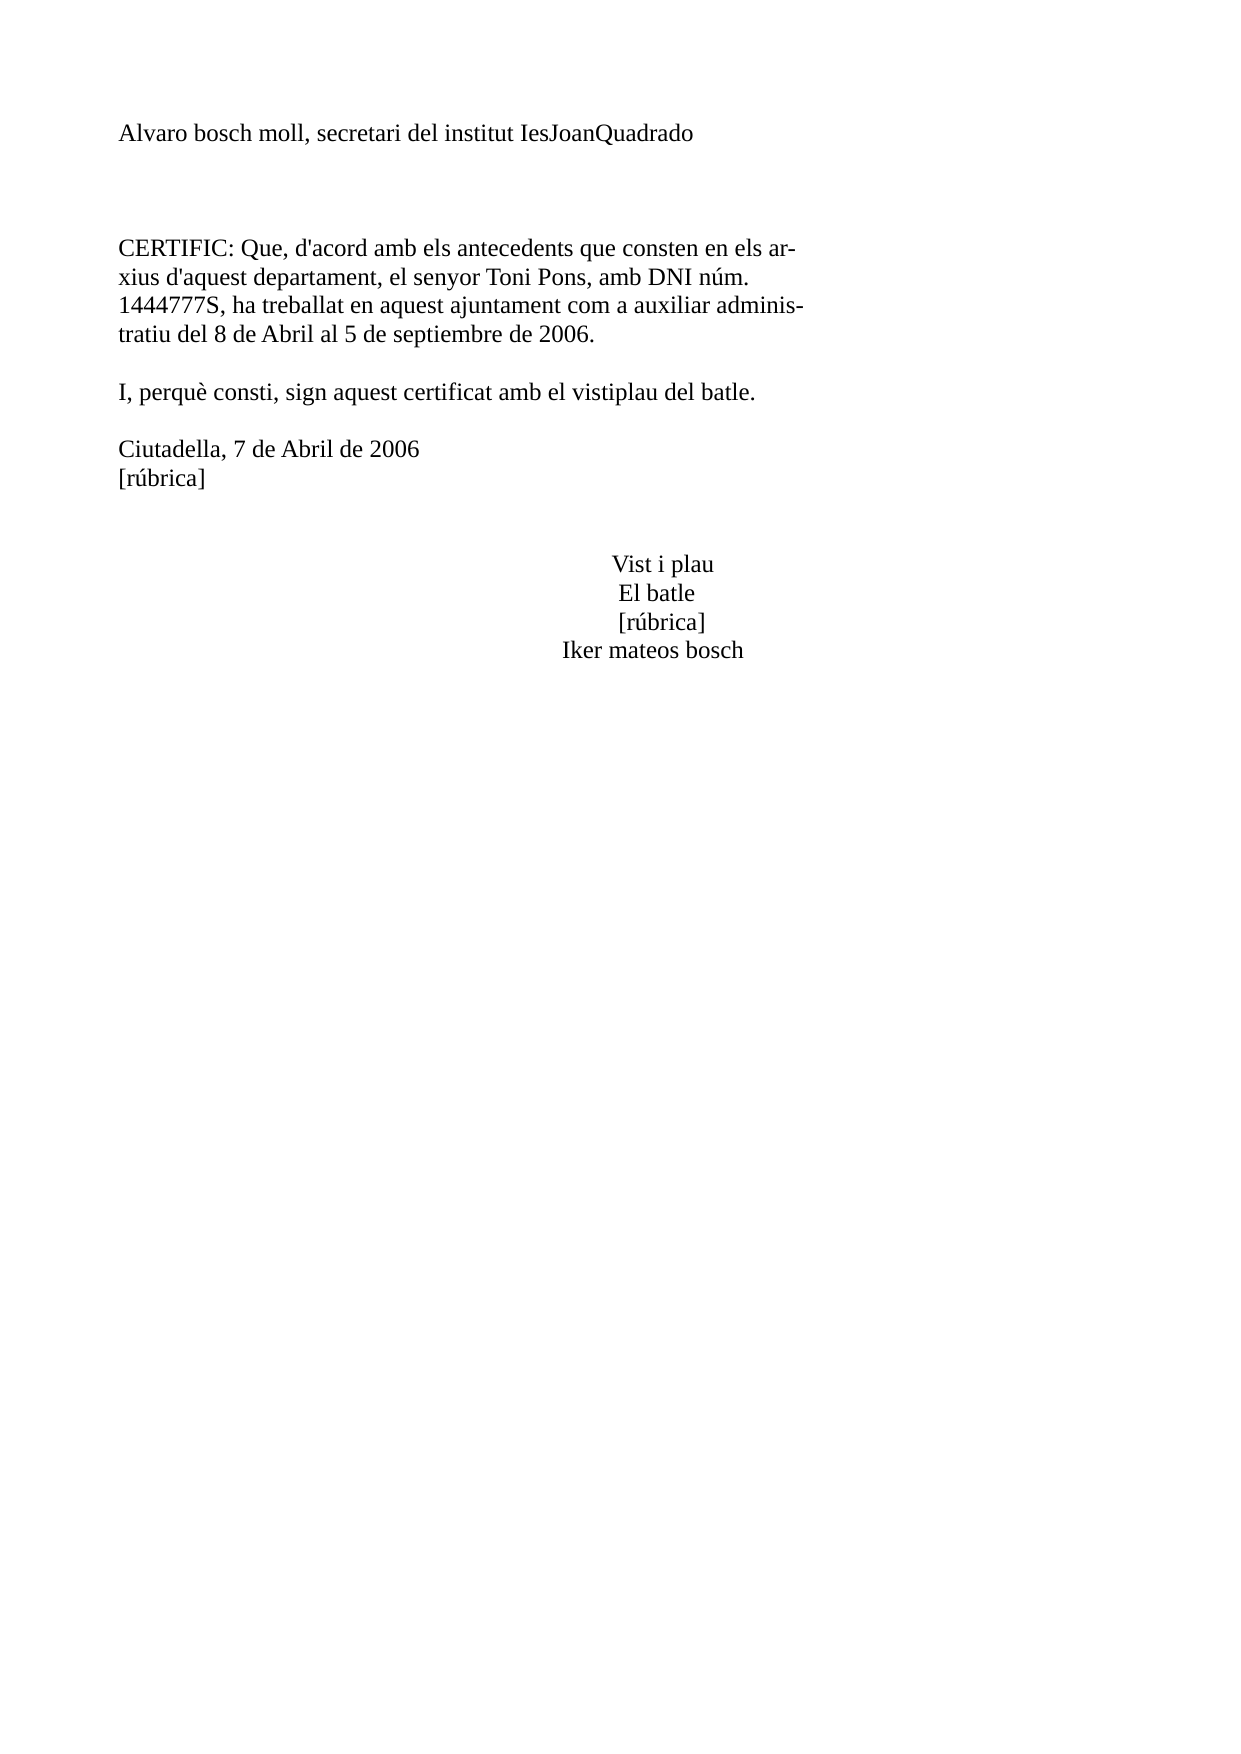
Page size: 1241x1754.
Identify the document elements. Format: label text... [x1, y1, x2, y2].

text [rúbrica] [118, 607, 1122, 636]
text [rúbrica] [118, 463, 1122, 492]
text I, perquè consti, sign aquest certificat amb el vistiplau del batle. [118, 377, 1122, 406]
text El batle [118, 578, 1122, 607]
text Ciutadella, 7 de Abril de 2006 [118, 434, 1122, 463]
text CERTIFIC: Que, d'acord amb els antecedents que consten en els ar- [118, 233, 1122, 262]
text Alvaro bosch moll, secretari del institut IesJoanQuadrado [118, 118, 1122, 147]
text Vist i plau [118, 549, 1122, 578]
text 1444777S, ha treballat en aquest ajuntament com a auxiliar adminis- [118, 291, 1122, 319]
text Iker mateos bosch [118, 636, 1122, 664]
text tratiu del 8 de Abril al 5 de septiembre de 2006. [118, 319, 1122, 348]
text xius d'aquest departament, el senyor Toni Pons, amb DNI núm. [118, 262, 1122, 291]
